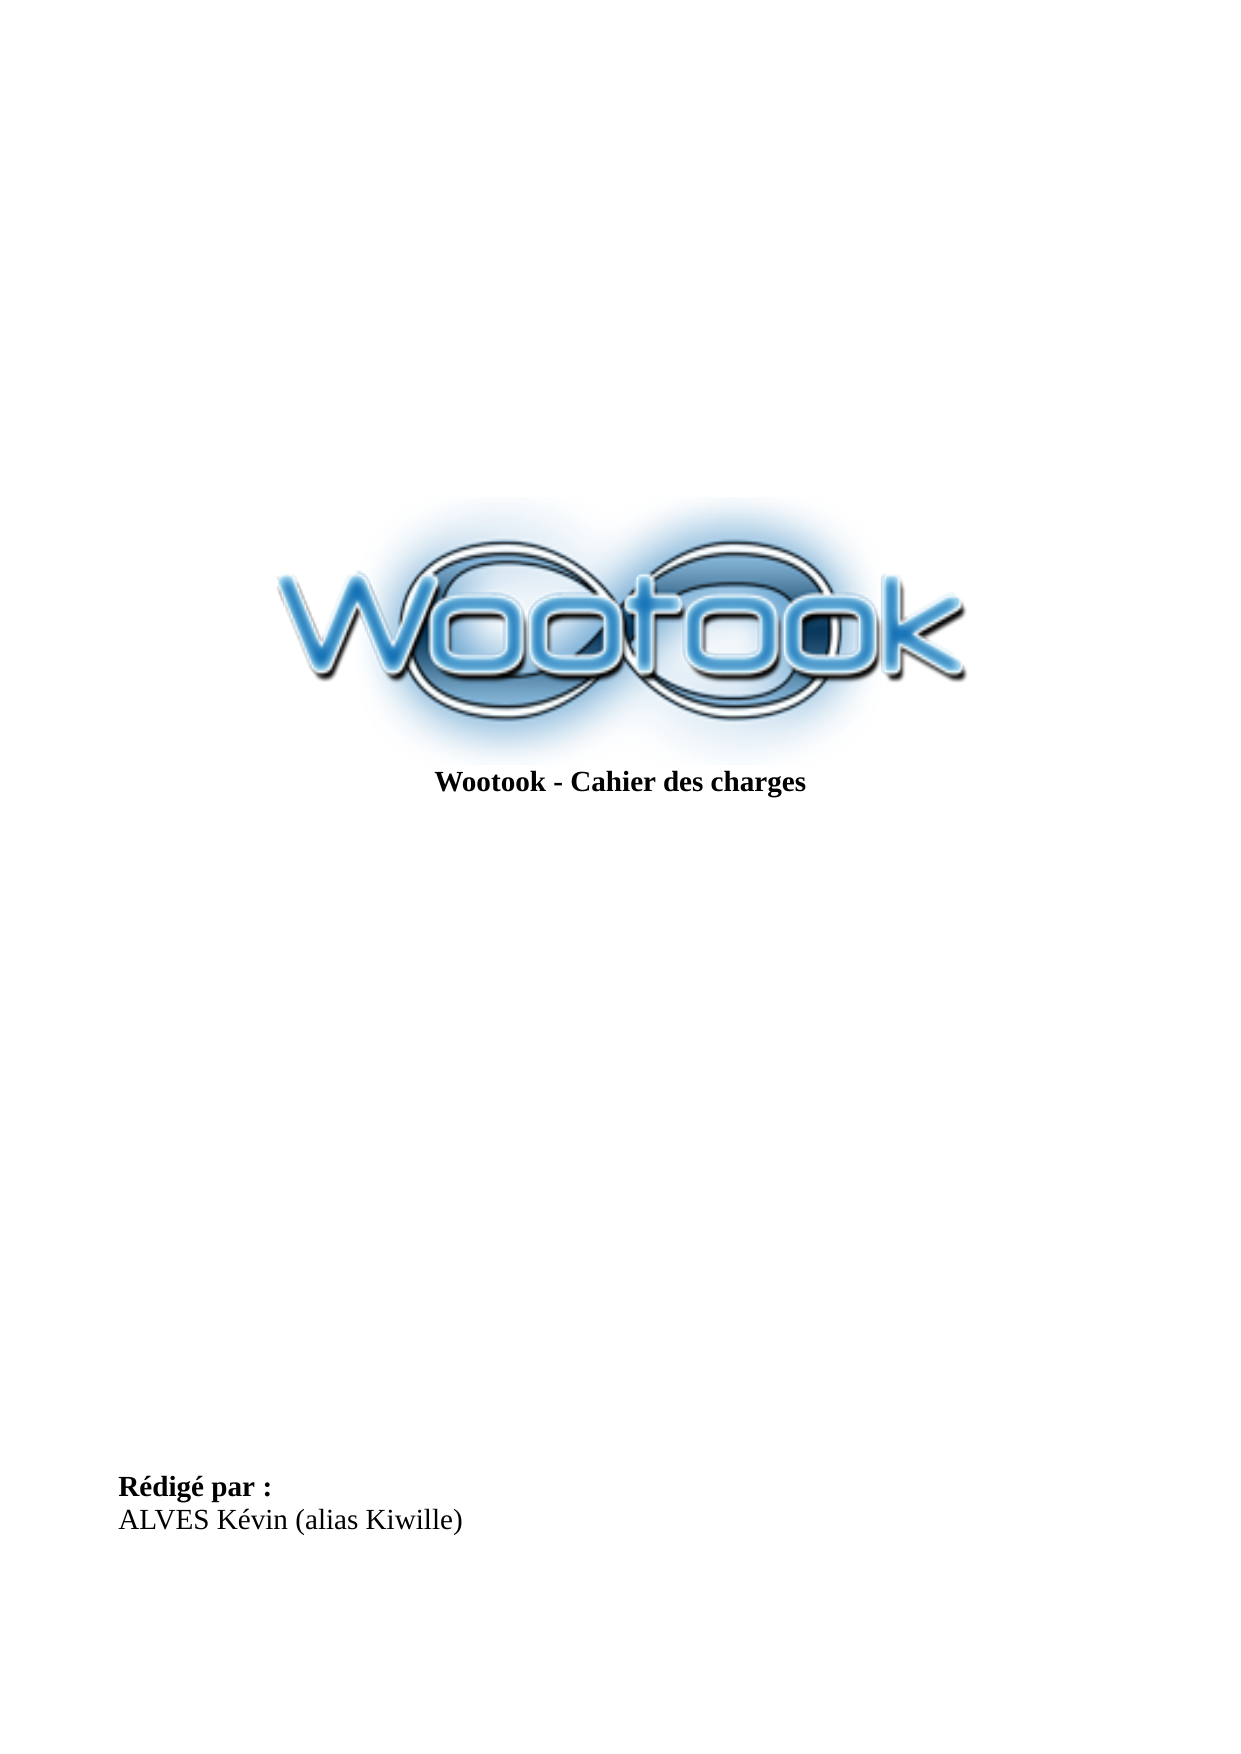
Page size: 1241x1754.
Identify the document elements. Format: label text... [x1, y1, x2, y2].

text Wootook - Cahier des charges [118, 487, 1122, 798]
text ALVES Kévin (alias Kiwille) [118, 1502, 1122, 1536]
picture [270, 497, 971, 765]
text Rédigé par : [118, 1469, 1122, 1502]
